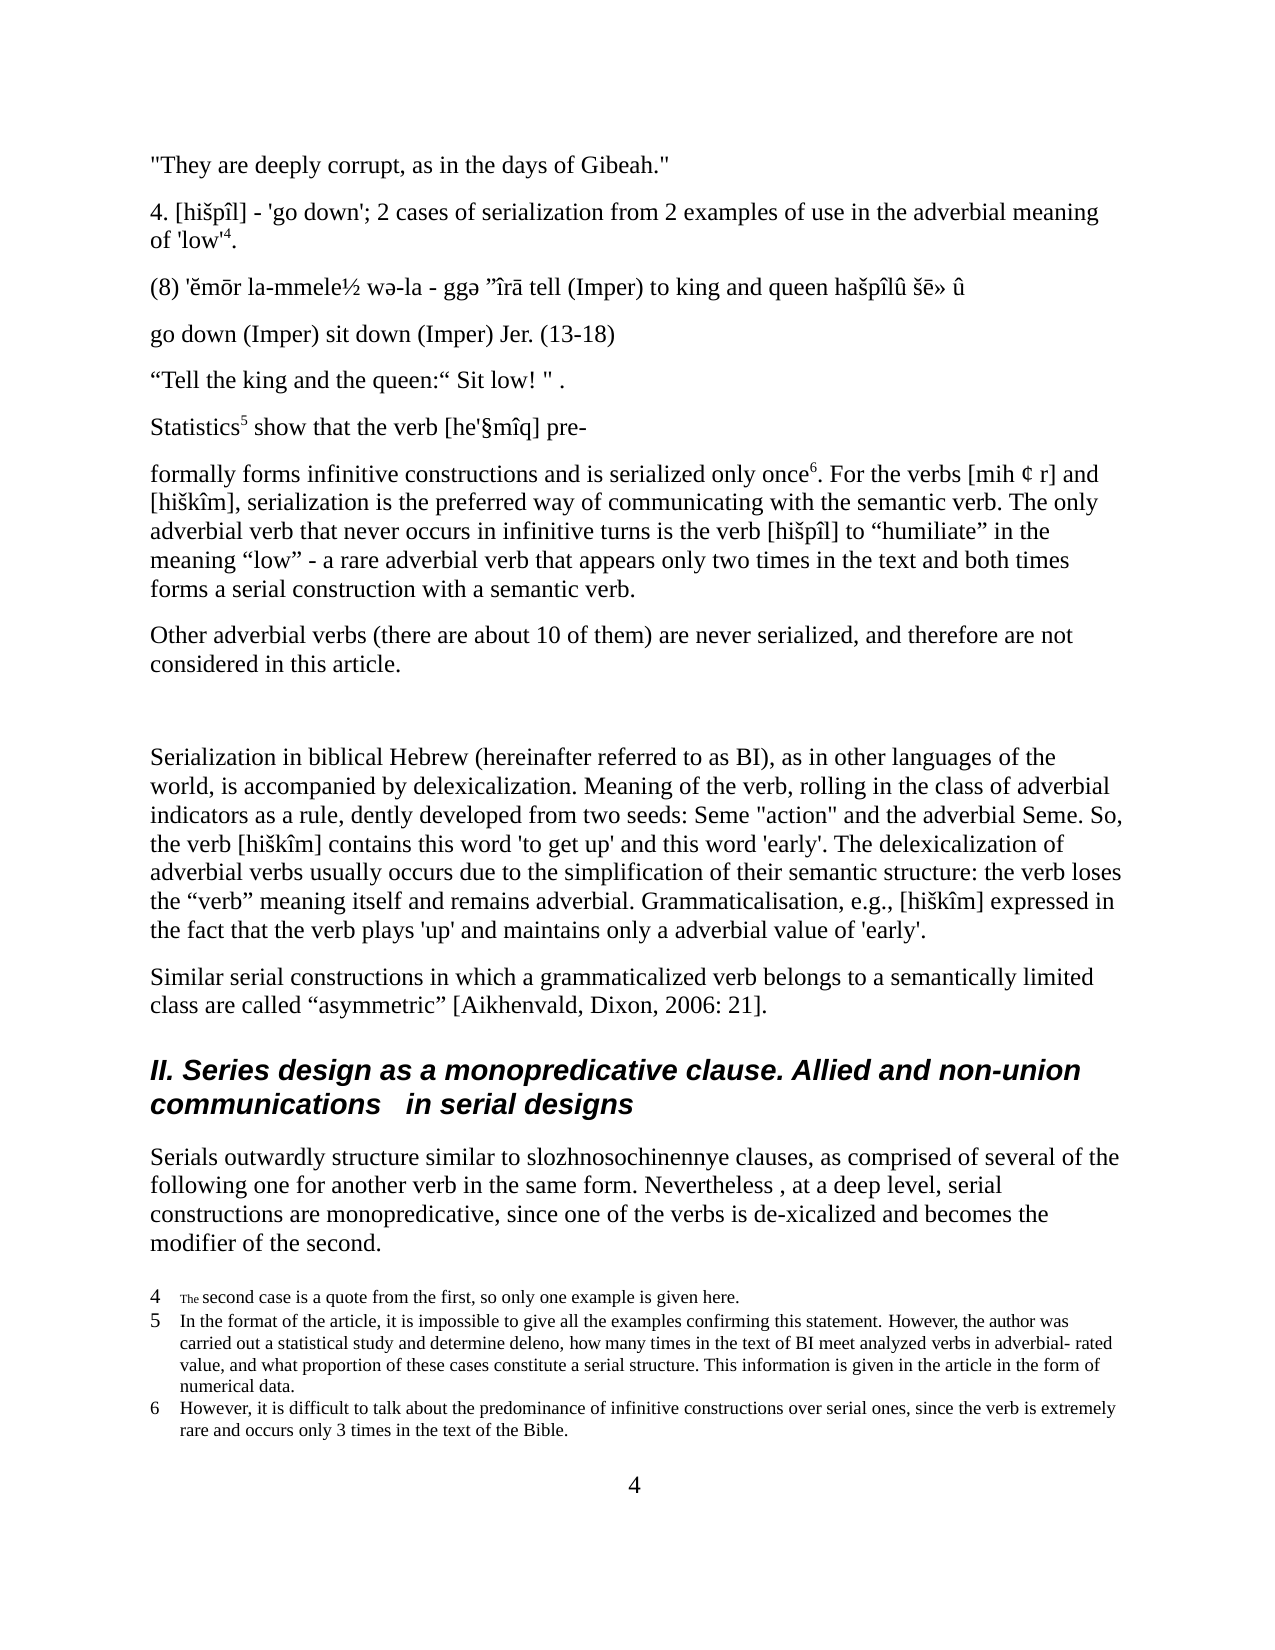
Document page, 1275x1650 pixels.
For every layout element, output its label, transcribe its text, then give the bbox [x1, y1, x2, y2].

text Other adverbial verbs (there are about 10 of them) are never serialized, and therefore are not considered in this article. [150, 620, 1125, 678]
text The second case is a quote from the first, so only one example is given here. [150, 1284, 1125, 1308]
text Serials outwardly structure similar to slozhnosochinennye clauses, as comprised of several of the following one for another verb in the same form. Nevertheless , at a deep level, serial constructions are monopredicative, since one of the verbs is de-xicalized and becomes the modifier of the second. [150, 1142, 1125, 1257]
text Serialization in biblical Hebrew (hereinafter referred to as BI), as in other languages ​​of the world, is accompanied by delexicalization. Meaning of the verb, rolling in the class of adverbial indicators as a rule, dently developed from two seeds: Seme "action" and the adverbial Seme. So, the verb [hiškîm] contains this word 'to get up' and this word 'early'. The delexicalization of adverbial verbs usually occurs due to the simplification of their semantic structure: the verb loses the “verb” meaning itself and remains adverbial. Grammaticalisation, e.g., [hiškîm] expressed in the fact that the verb plays 'up' and maintains only a adverbial value of 'early'. [150, 742, 1125, 944]
text “Tell the king and the queen:“ Sit low! " . [150, 365, 1125, 394]
text Similar serial constructions in which a grammaticalized verb belongs to a semantically limited class are called “asymmetric” [Aikhenvald, Dixon, 2006: 21]. [150, 962, 1125, 1019]
text "They are deeply corrupt, as in the days of Gibeah." [150, 150, 1125, 179]
text 4. [hišpîl] - 'go down'; 2 cases of serialization from 2 examples of use in the adverbial meaning of 'low'. [150, 197, 1125, 254]
text Statistics show that the verb [he'§mîq] pre- [150, 412, 1125, 441]
text (8) 'ĕmōr la-mmele½ wə-la - ggə ”îrā tell (Imper) to king and queen hašpîlû šē» û [150, 272, 1125, 301]
subtitle II. Series design as a monopredicative clause. Allied and non-union communications in serial designs [150, 1053, 1125, 1120]
text go down (Imper) sit down (Imper) Jer. (13-18) [150, 319, 1125, 347]
text formally forms infinitive constructions and is serialized only once. For the verbs [mih ¢ r] and [hiškîm], serialization is the preferred way of communicating with the semantic verb. The only adverbial verb that never occurs in infinitive turns is the verb [hišpîl] to “humiliate” in the meaning “low” - a rare adverbial verb that appears only two times in the text and both times forms a serial construction with a semantic verb. [150, 459, 1125, 602]
text In the format of the article, it is impossible to give all the examples confirming this statement. However, the author was carried out a statistical study and determine deleno, how many times in the text of BI meet analyzed verbs in adverbial- rated value, and what proportion of these cases constitute a serial structure. This information is given in the article in the form of numerical data. [150, 1308, 1125, 1397]
text However, it is difficult to talk about the predominance of infinitive constructions over serial ones, since the verb is extremely rare and occurs only 3 times in the text of the Bible. [150, 1397, 1125, 1440]
